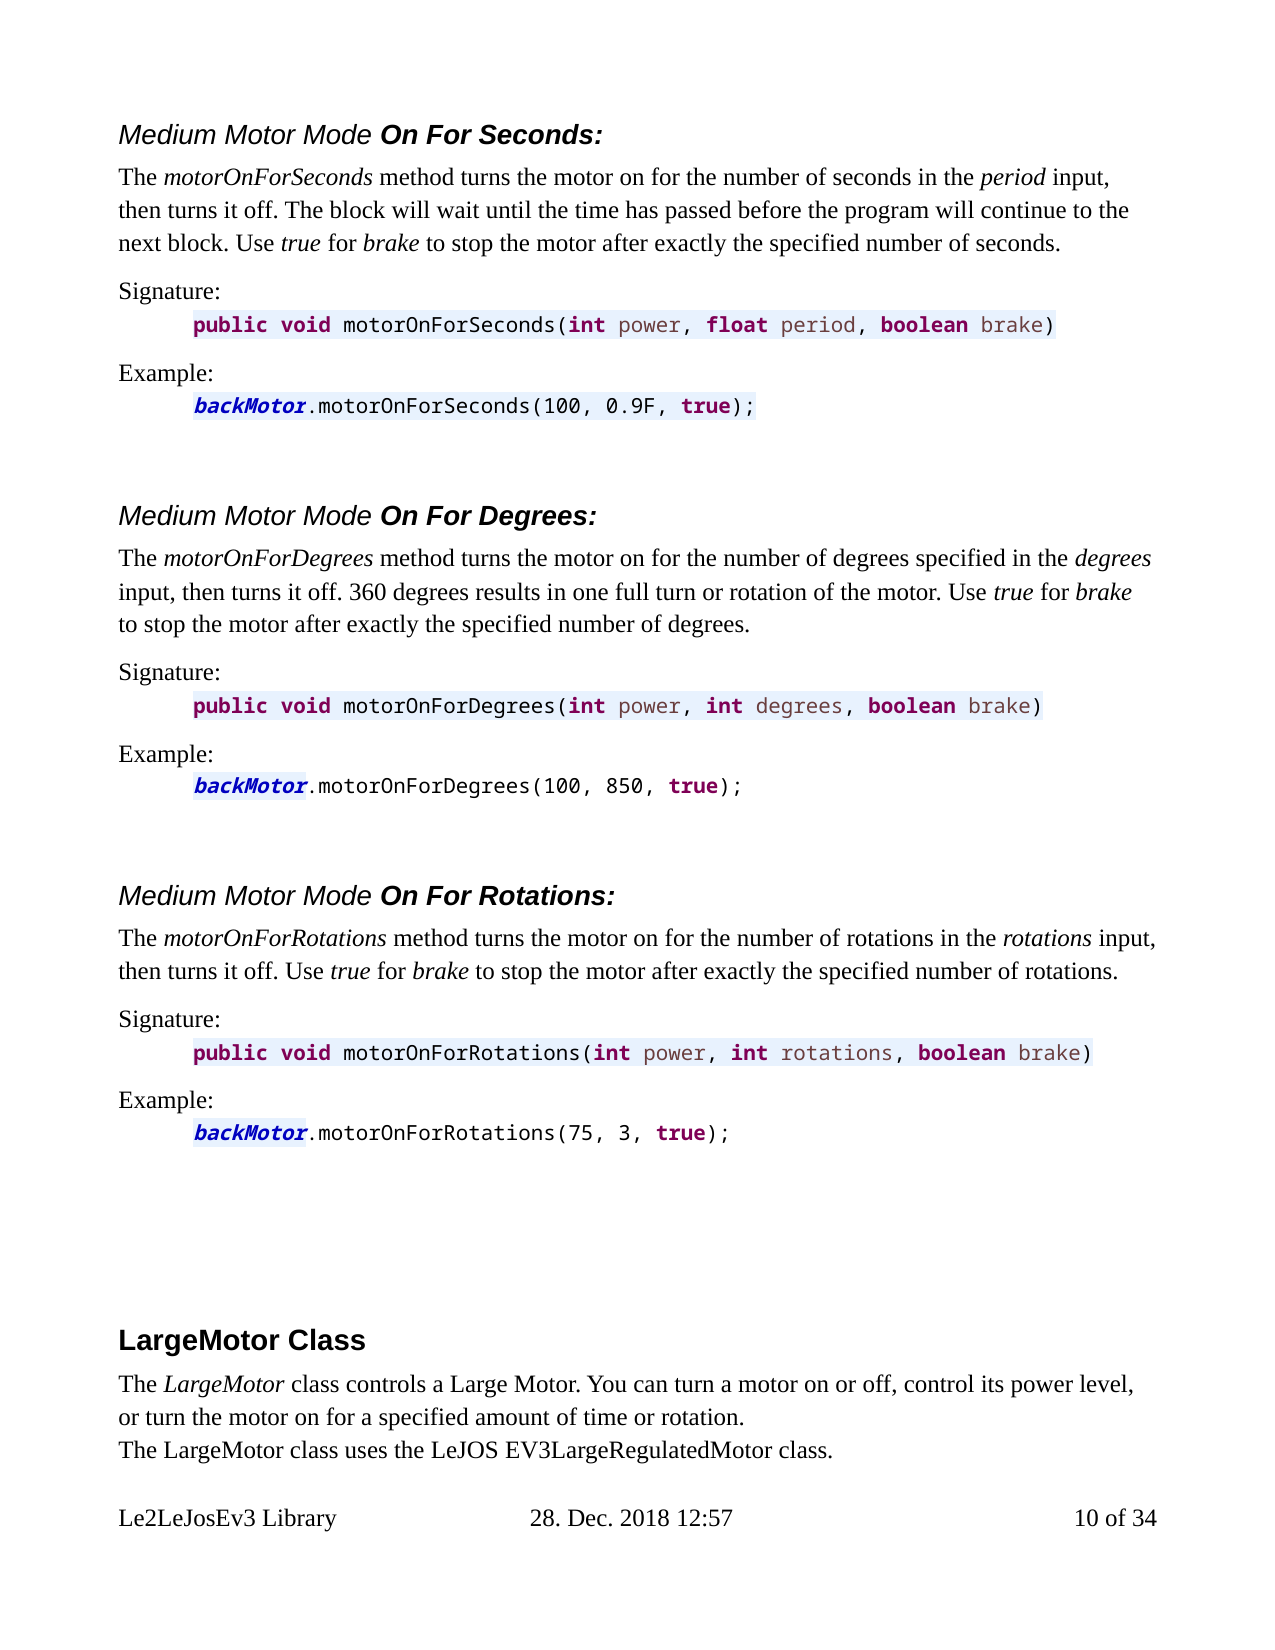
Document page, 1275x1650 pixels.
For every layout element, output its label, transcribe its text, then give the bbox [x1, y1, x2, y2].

text Example: backMotor.motorOnForSeconds(100, 0.9F, true); [118, 358, 1157, 420]
text The motorOnForDegrees method turns the motor on for the number of degrees specified in the degrees input, then turns it off. 360 degrees results in one full turn or rotation of the motor. Use true for brake to stop the motor after exactly the specified number of degrees. [118, 543, 1157, 638]
text The motorOnForSeconds method turns the motor on for the number of seconds in the period input, then turns it off. The block will wait until the time has passed before the program will continue to the next block. Use true for brake to stop the motor after exactly the specified number of seconds. [118, 162, 1157, 257]
text Example: backMotor.motorOnForRotations(75, 3, true); [118, 1085, 1157, 1147]
text Example: backMotor.motorOnForDegrees(100, 850, true); [118, 739, 1157, 800]
text Signature: public void motorOnForDegrees(int power, int degrees, boolean brake) [118, 657, 1157, 720]
subtitle Medium Motor Mode On For Seconds: [118, 118, 1157, 150]
subtitle Medium Motor Mode On For Degrees: [118, 499, 1157, 531]
subtitle Medium Motor Mode On For Rotations: [118, 879, 1157, 911]
text The motorOnForRotations method turns the motor on for the number of rotations in the rotations input, then turns it off. Use true for brake to stop the motor after exactly the specified number of rotations. [118, 923, 1157, 985]
text Signature: public void motorOnForRotations(int power, int rotations, boolean brake) [118, 1004, 1157, 1066]
text The LargeMotor class controls a Large Motor. You can turn a motor on or off, control its power level, or turn the motor on for a specified amount of time or rotation. The LargeMotor class uses the LeJOS EV3LargeRegulatedMotor class. [118, 1369, 1157, 1464]
subtitle LargeMotor Class [118, 1323, 1157, 1357]
text Signature: public void motorOnForSeconds(int power, float period, boolean brake) [118, 276, 1157, 339]
